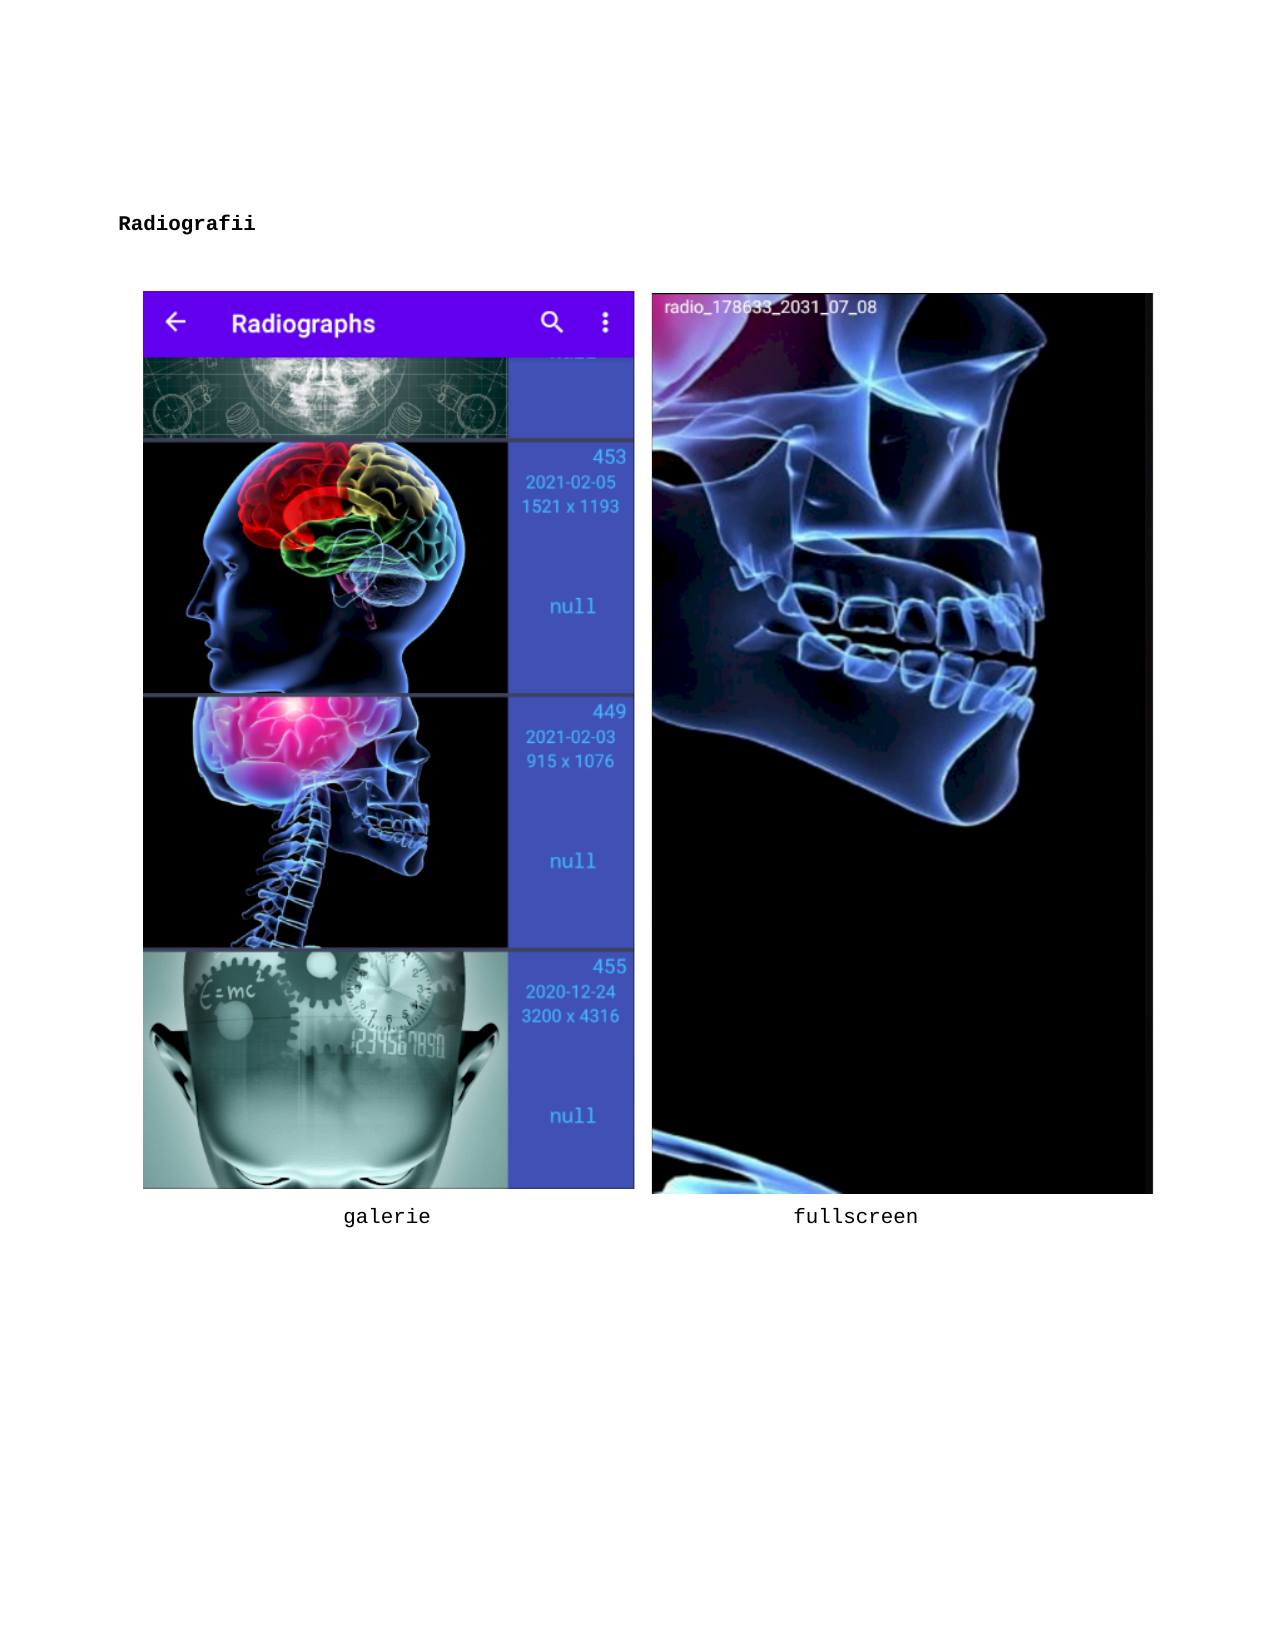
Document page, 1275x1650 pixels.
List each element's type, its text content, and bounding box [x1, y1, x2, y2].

picture [143, 291, 635, 1189]
picture [651, 293, 1154, 1194]
text galerie fullscreen [118, 307, 1157, 1229]
text Radiografii [118, 213, 1157, 236]
